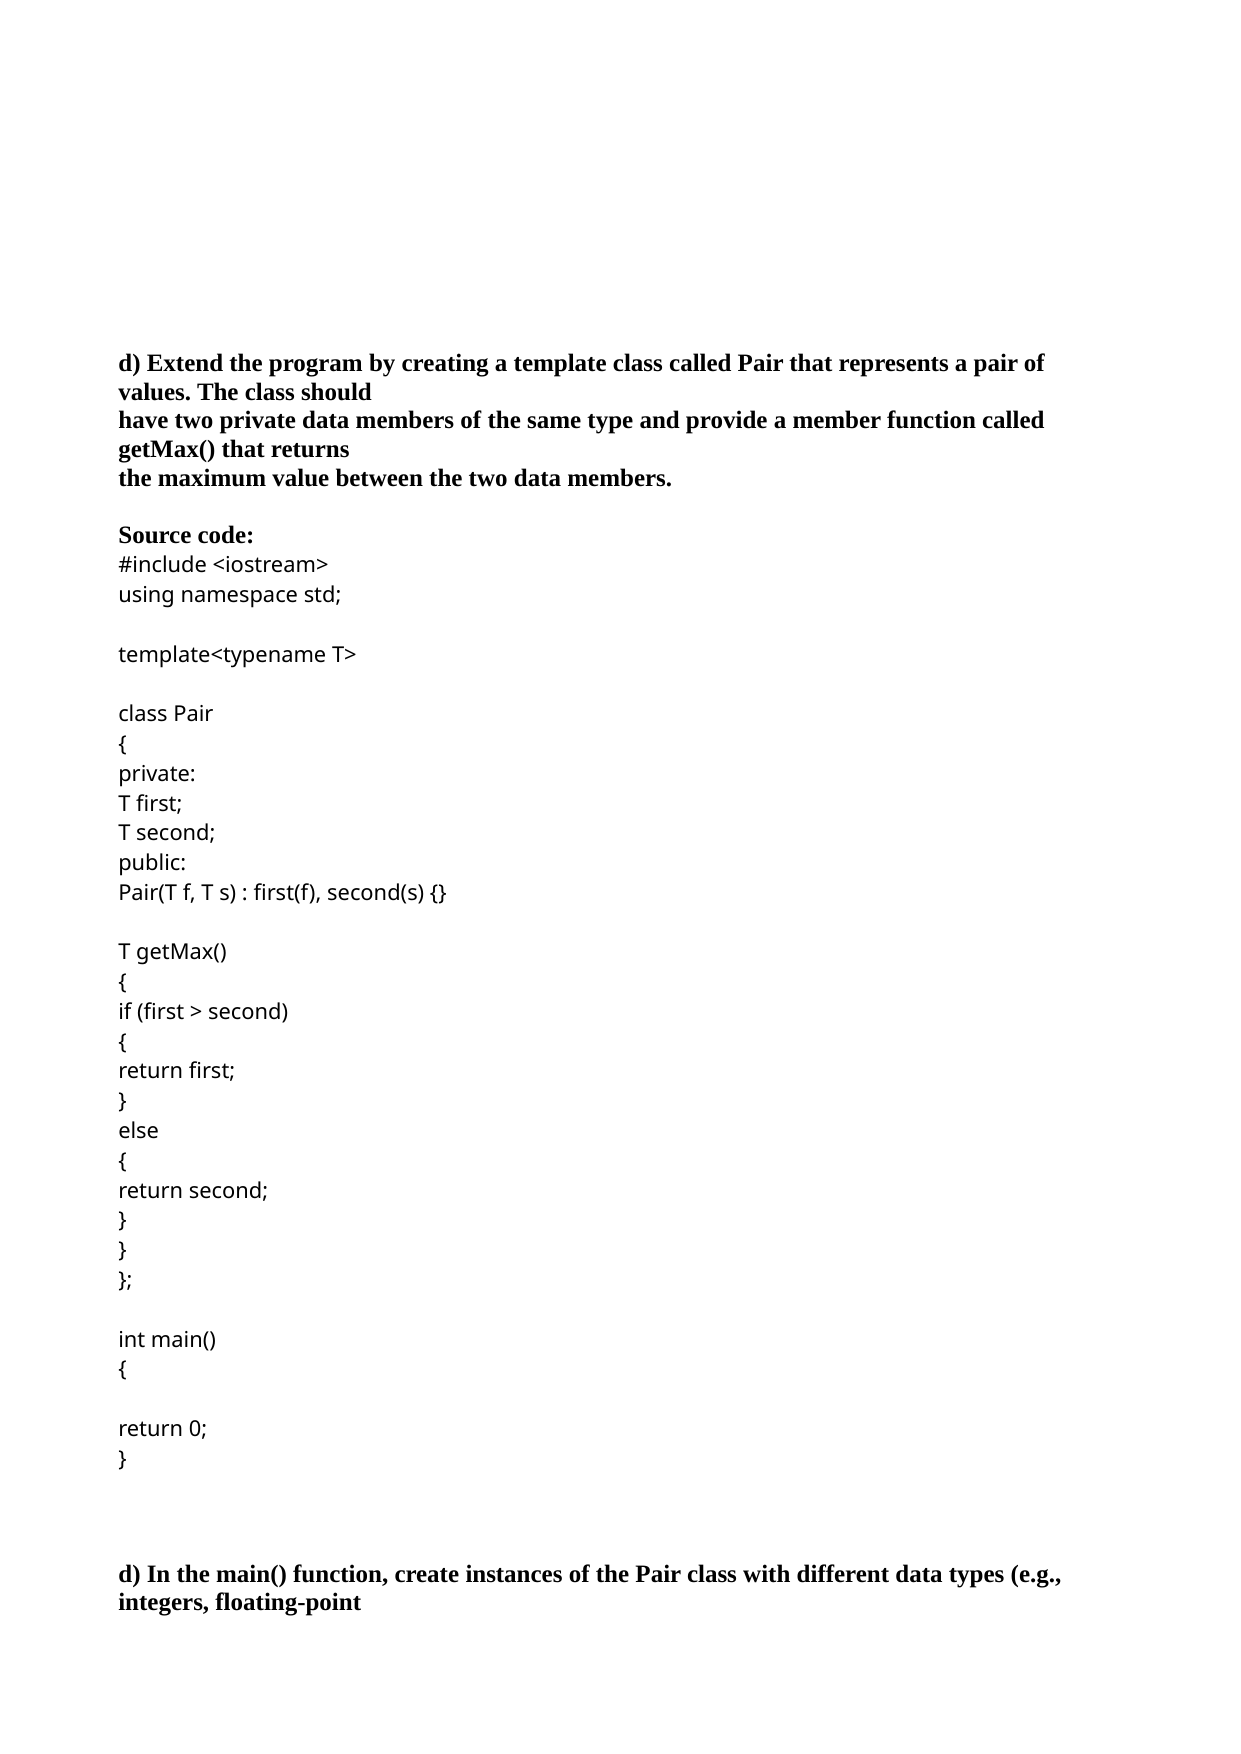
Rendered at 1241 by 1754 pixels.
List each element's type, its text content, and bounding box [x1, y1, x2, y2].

text Source code: [118, 521, 1122, 549]
text #include <iostream> [118, 549, 1122, 579]
text } [118, 1085, 1122, 1115]
text { [118, 966, 1122, 996]
text } [118, 1443, 1122, 1472]
text return second; [118, 1175, 1122, 1204]
text have two private data members of the same type and provide a member function called getMax() that returns [118, 406, 1122, 463]
text int main() [118, 1323, 1122, 1353]
text class Pair [118, 698, 1122, 728]
text private: [118, 758, 1122, 787]
text { [118, 1353, 1122, 1383]
text return first; [118, 1056, 1122, 1085]
text public: [118, 847, 1122, 877]
text using namespace std; [118, 579, 1122, 609]
text template<typename T> [118, 639, 1122, 668]
text T second; [118, 817, 1122, 847]
text Pair(T f, T s) : first(f), second(s) {} [118, 877, 1122, 907]
text else [118, 1115, 1122, 1145]
text { [118, 728, 1122, 758]
text d) In the main() function, create instances of the Pair class with different data types (e.g., integers, floating-point [118, 1559, 1122, 1616]
text if (first > second) [118, 996, 1122, 1026]
text } [118, 1204, 1122, 1234]
text the maximum value between the two data members. [118, 463, 1122, 492]
text return 0; [118, 1413, 1122, 1443]
text { [118, 1026, 1122, 1056]
text }; [118, 1264, 1122, 1294]
text T first; [118, 787, 1122, 817]
text d) Extend the program by creating a template class called Pair that represents a pair of values. The class should [118, 348, 1122, 406]
text T getMax() [118, 936, 1122, 966]
text } [118, 1234, 1122, 1264]
text { [118, 1145, 1122, 1175]
